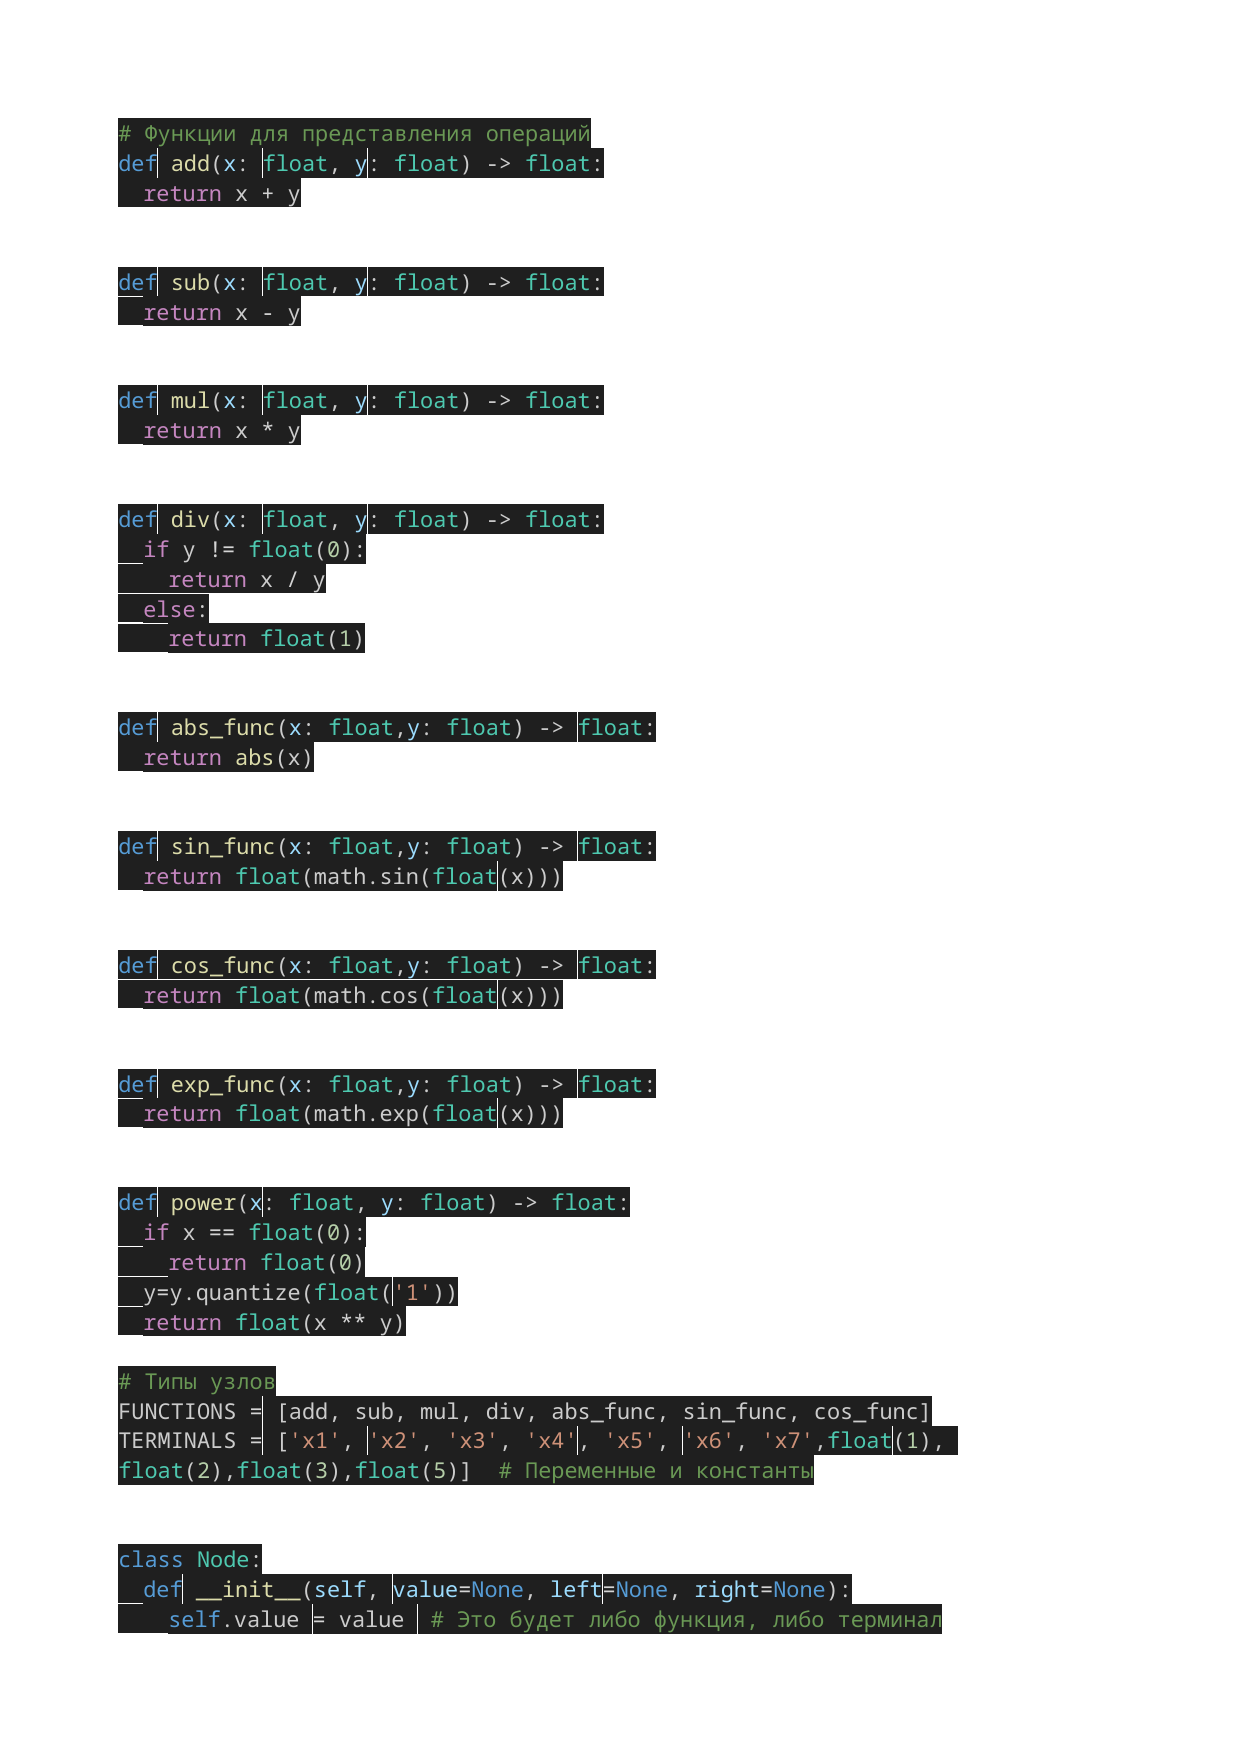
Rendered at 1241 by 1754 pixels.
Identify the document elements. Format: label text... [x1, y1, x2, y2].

text return float(0) [118, 1247, 1122, 1277]
text class Node: [118, 1544, 1122, 1574]
text # Типы узлов [118, 1366, 1122, 1396]
text self.value = value # Это будет либо функция, либо терминал [118, 1604, 1122, 1634]
text def sub(x: float, y: float) -> float: [118, 267, 1122, 296]
text y=y.quantize(float('1')) [118, 1277, 1122, 1306]
text if x == float(0): [118, 1217, 1122, 1247]
text def abs_func(x: float,y: float) -> float: [118, 712, 1122, 742]
text return float(math.cos(float(x))) [118, 979, 1122, 1009]
text def mul(x: float, y: float) -> float: [118, 385, 1122, 415]
text FUNCTIONS = [add, sub, mul, div, abs_func, sin_func, cos_func] [118, 1396, 1122, 1426]
text if y != float(0): [118, 534, 1122, 564]
text def add(x: float, y: float) -> float: [118, 148, 1122, 178]
text return float(math.sin(float(x))) [118, 861, 1122, 891]
text else: [118, 593, 1122, 623]
text return float(x ** y) [118, 1306, 1122, 1336]
text return float(math.exp(float(x))) [118, 1098, 1122, 1128]
text def exp_func(x: float,y: float) -> float: [118, 1068, 1122, 1098]
text return x + y [118, 178, 1122, 207]
text def sin_func(x: float,y: float) -> float: [118, 831, 1122, 861]
text # Функции для представления операций [118, 118, 1122, 148]
text return x * y [118, 415, 1122, 445]
text def power(x: float, y: float) -> float: [118, 1187, 1122, 1217]
text def div(x: float, y: float) -> float: [118, 504, 1122, 534]
text return abs(x) [118, 742, 1122, 772]
text TERMINALS = ['x1', 'x2', 'x3', 'x4', 'x5', 'x6', 'x7',float(1), float(2),float(3),float(5)] # Переменные и константы [118, 1426, 1122, 1485]
text return x / y [118, 564, 1122, 593]
text return float(1) [118, 623, 1122, 653]
text def __init__(self, value=None, left=None, right=None): [118, 1574, 1122, 1604]
text def cos_func(x: float,y: float) -> float: [118, 950, 1122, 979]
text return x - y [118, 296, 1122, 326]
